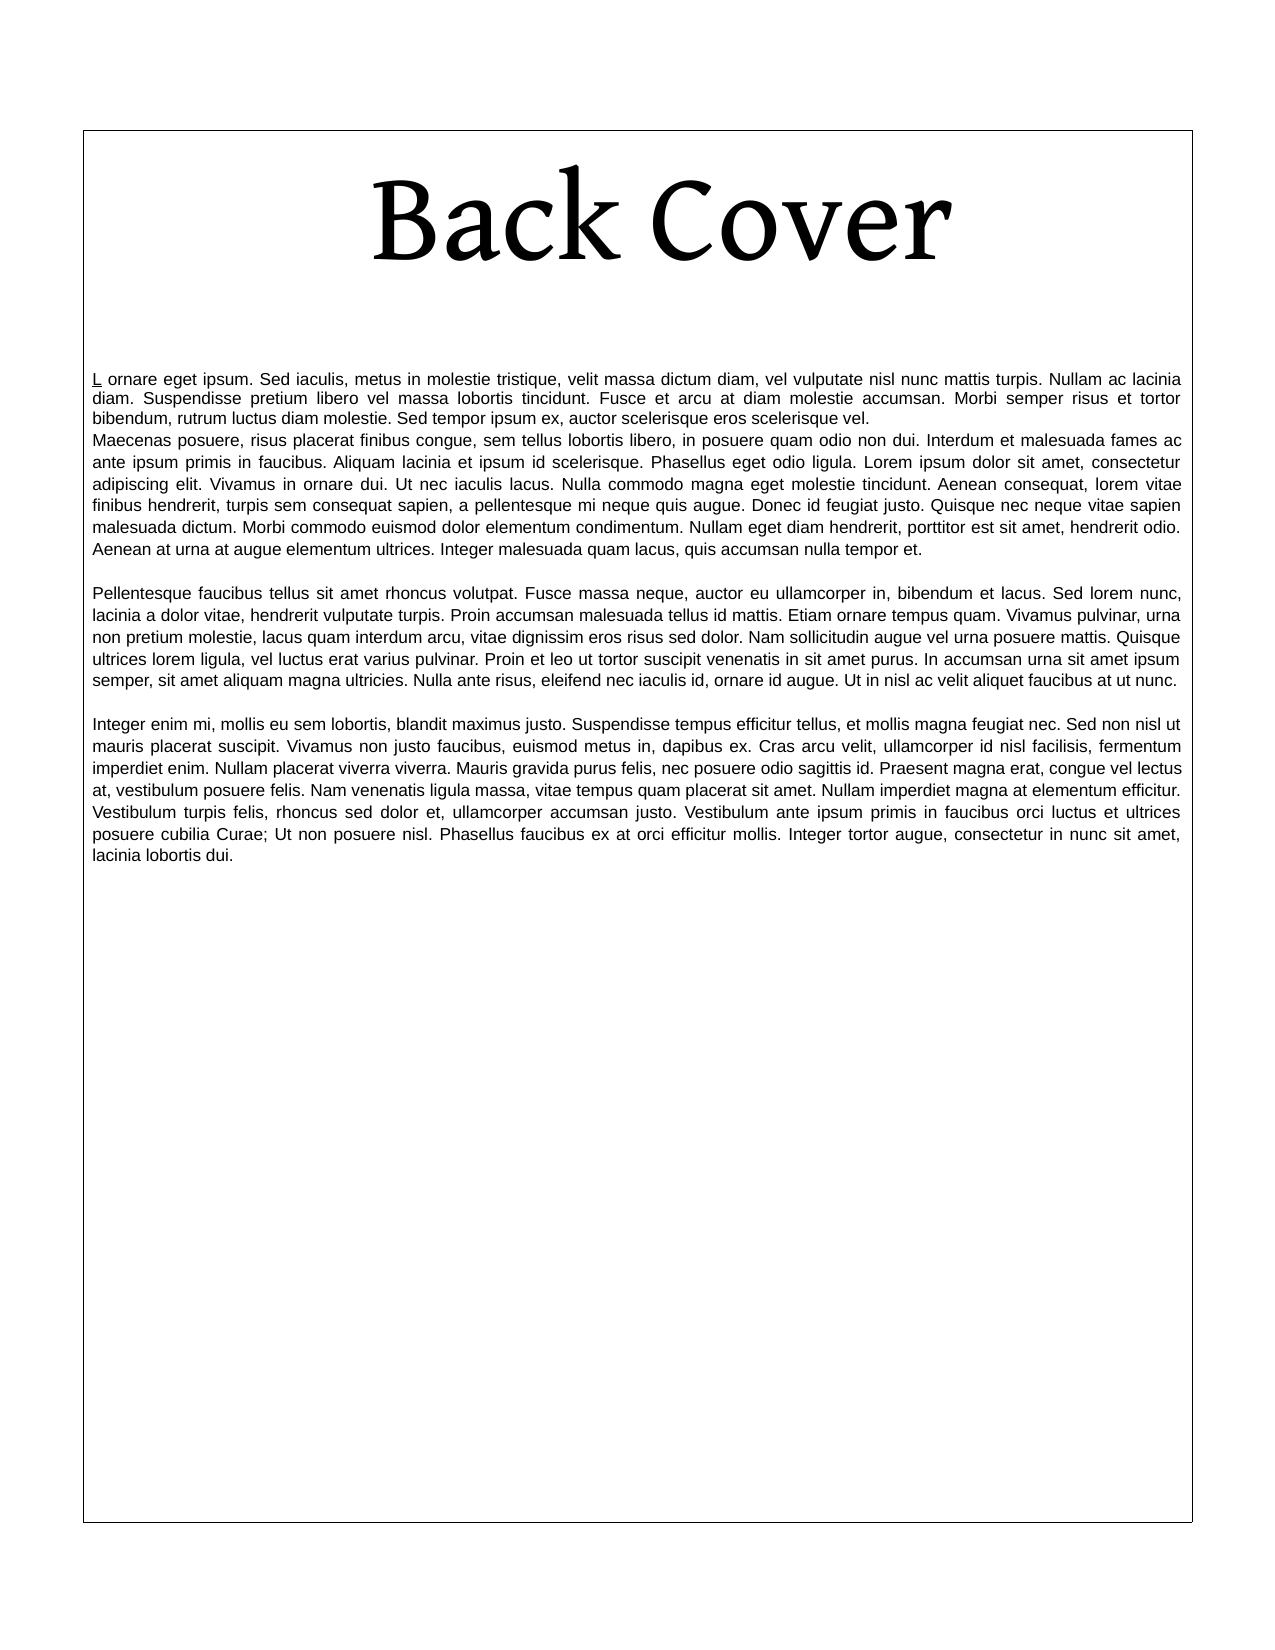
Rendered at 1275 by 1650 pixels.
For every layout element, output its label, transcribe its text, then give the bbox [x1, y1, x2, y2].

text Pellentesque faucibus tellus sit amet rhoncus volutpat. Fusce massa neque, auctor eu ullamcorper in, bibendum et lacus. Sed lorem nunc, lacinia a dolor vitae, hendrerit vulputate turpis. Proin accumsan malesuada tellus id mattis. Etiam ornare tempus quam. Vivamus pulvinar, urna non pretium molestie, lacus quam interdum arcu, vitae dignissim eros risus sed dolor. Nam sollicitudin augue vel urna posuere mattis. Quisque ultrices lorem ligula, vel luctus erat varius pulvinar. Proin et leo ut tortor suscipit venenatis in sit amet purus. In accumsan urna sit amet ipsum semper, sit amet aliquam magna ultricies. Nulla ante risus, eleifend nec iaculis id, ornare id augue. Ut in nisl ac velit aliquet faucibus at ut nunc. [92, 581, 1183, 691]
text Maecenas posuere, risus placerat finibus congue, sem tellus lobortis libero, in posuere quam odio non dui. Interdum et malesuada fames ac ante ipsum primis in faucibus. Aliquam lacinia et ipsum id scelerisque. Phasellus eget odio ligula. Lorem ipsum dolor sit amet, consectetur adipiscing elit. Vivamus in ornare dui. Ut nec iaculis lacus. Nulla commodo magna eget molestie tincidunt. Aenean consequat, lorem vitae finibus hendrerit, turpis sem consequat sapien, a pellentesque mi neque quis augue. Donec id feugiat justo. Quisque nec neque vitae sapien malesuada dictum. Morbi commodo euismod dolor elementum condimentum. Nullam eget diam hendrerit, porttitor est sit amet, hendrerit odio. Aenean at urna at augue elementum ultrices. Integer malesuada quam lacus, quis accumsan nulla tempor et. [92, 428, 1183, 559]
text L ornare eget ipsum. Sed iaculis, metus in molestie tristique, velit massa dictum diam, vel vulputate nisl nunc mattis turpis. Nullam ac lacinia diam. Suspendisse pretium libero vel massa lobortis tincidunt. Fusce et arcu at diam molestie accumsan. Morbi semper risus et tortor bibendum, rutrum luctus diam molestie. Sed tempor ipsum ex, auctor scelerisque eros scelerisque vel. [92, 369, 1183, 428]
text Integer enim mi, mollis eu sem lobortis, blandit maximus justo. Suspendisse tempus efficitur tellus, et mollis magna feugiat nec. Sed non nisl ut mauris placerat suscipit. Vivamus non justo faucibus, euismod metus in, dapibus ex. Cras arcu velit, ullamcorper id nisl facilisis, fermentum imperdiet enim. Nullam placerat viverra viverra. Mauris gravida purus felis, nec posuere odio sagittis id. Praesent magna erat, congue vel lectus at, vestibulum posuere felis. Nam venenatis ligula massa, vitae tempus quam placerat sit amet. Nullam imperdiet magna at elementum efficitur. Vestibulum turpis felis, rhoncus sed dolor et, ullamcorper accumsan justo. Vestibulum ante ipsum primis in faucibus orci luctus et ultrices posuere cubilia Curae; Ut non posuere nisl. Phasellus faucibus ex at orci efficitur mollis. Integer tortor augue, consectetur in nunc sit amet, lacinia lobortis dui. [92, 712, 1183, 866]
